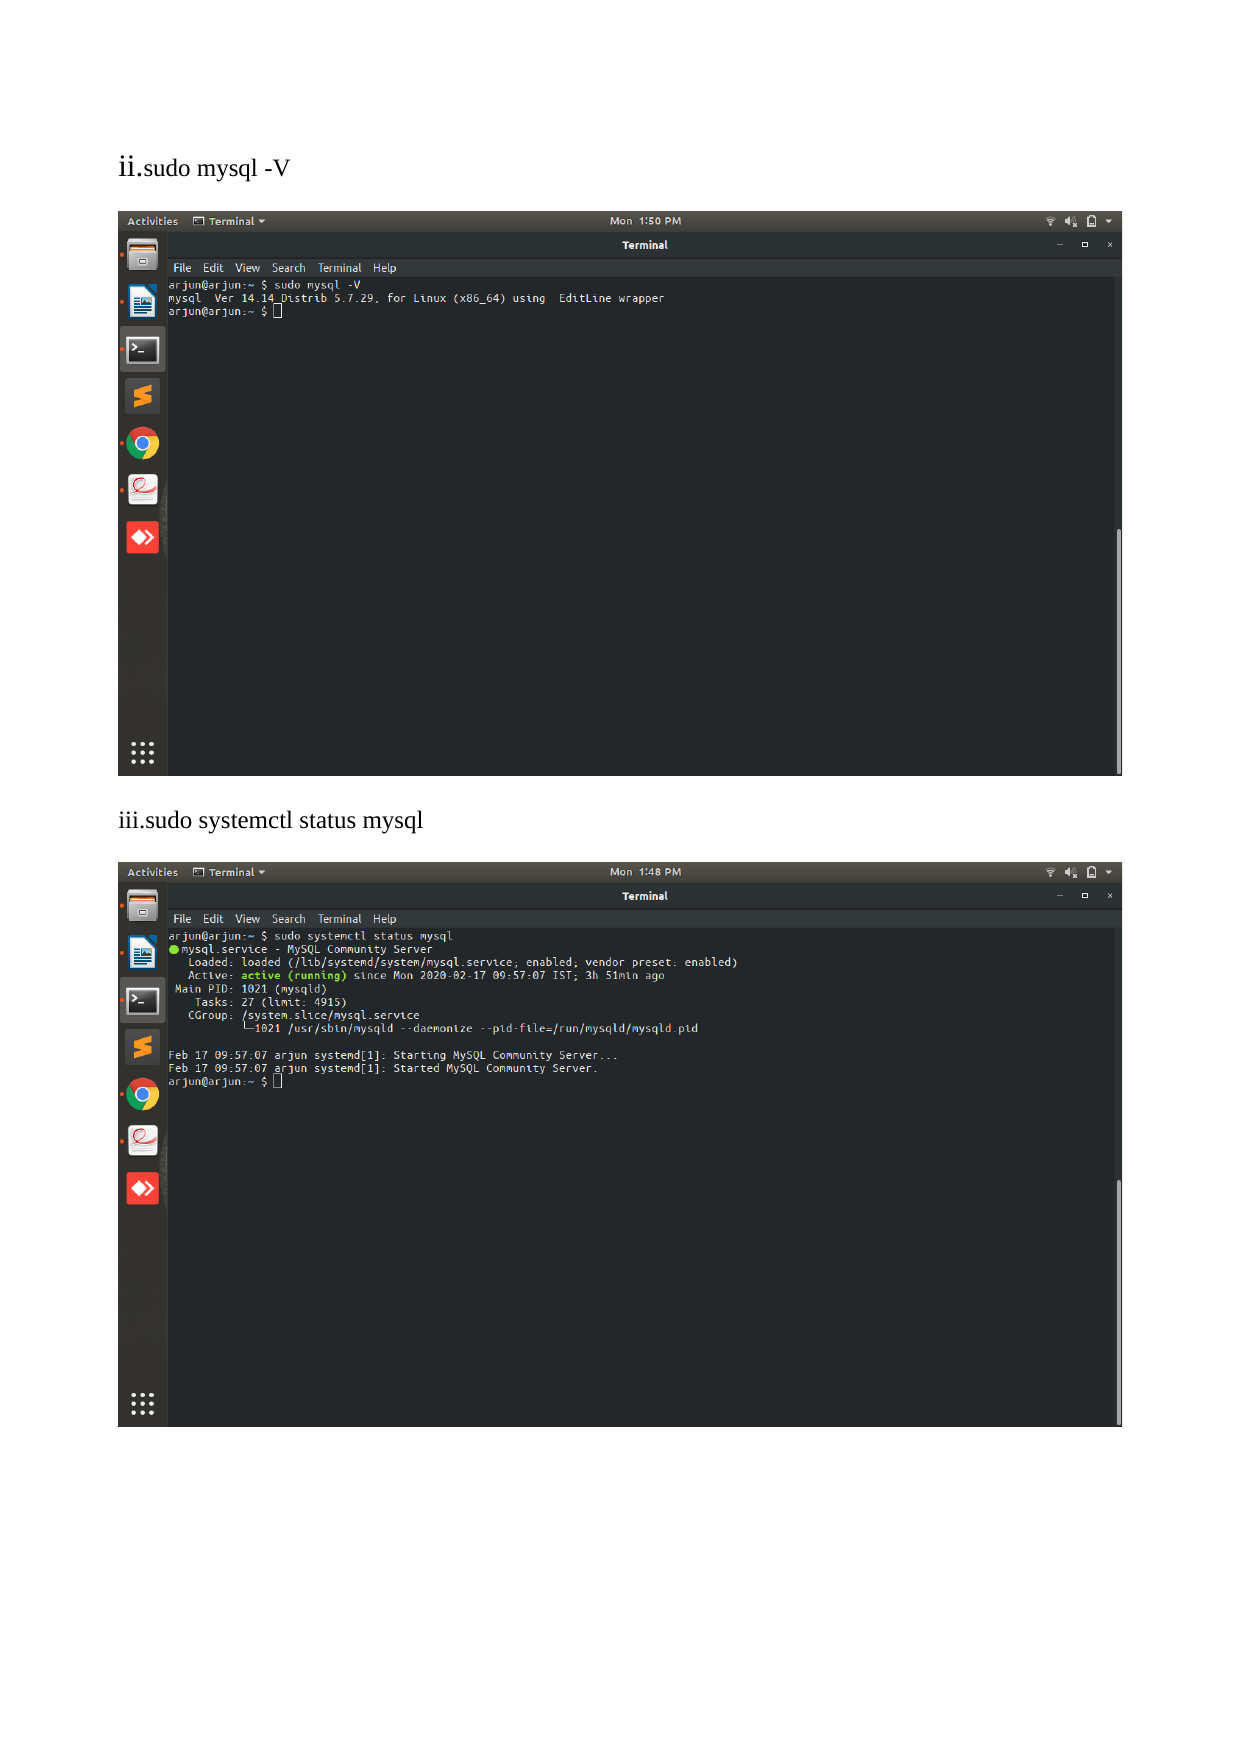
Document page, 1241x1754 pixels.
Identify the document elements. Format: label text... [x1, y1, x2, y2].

text ii.sudo mysql -V [118, 147, 1122, 183]
picture [118, 211, 1123, 776]
picture [118, 862, 1123, 1427]
text iii.sudo systemctl status mysql [118, 805, 1122, 833]
